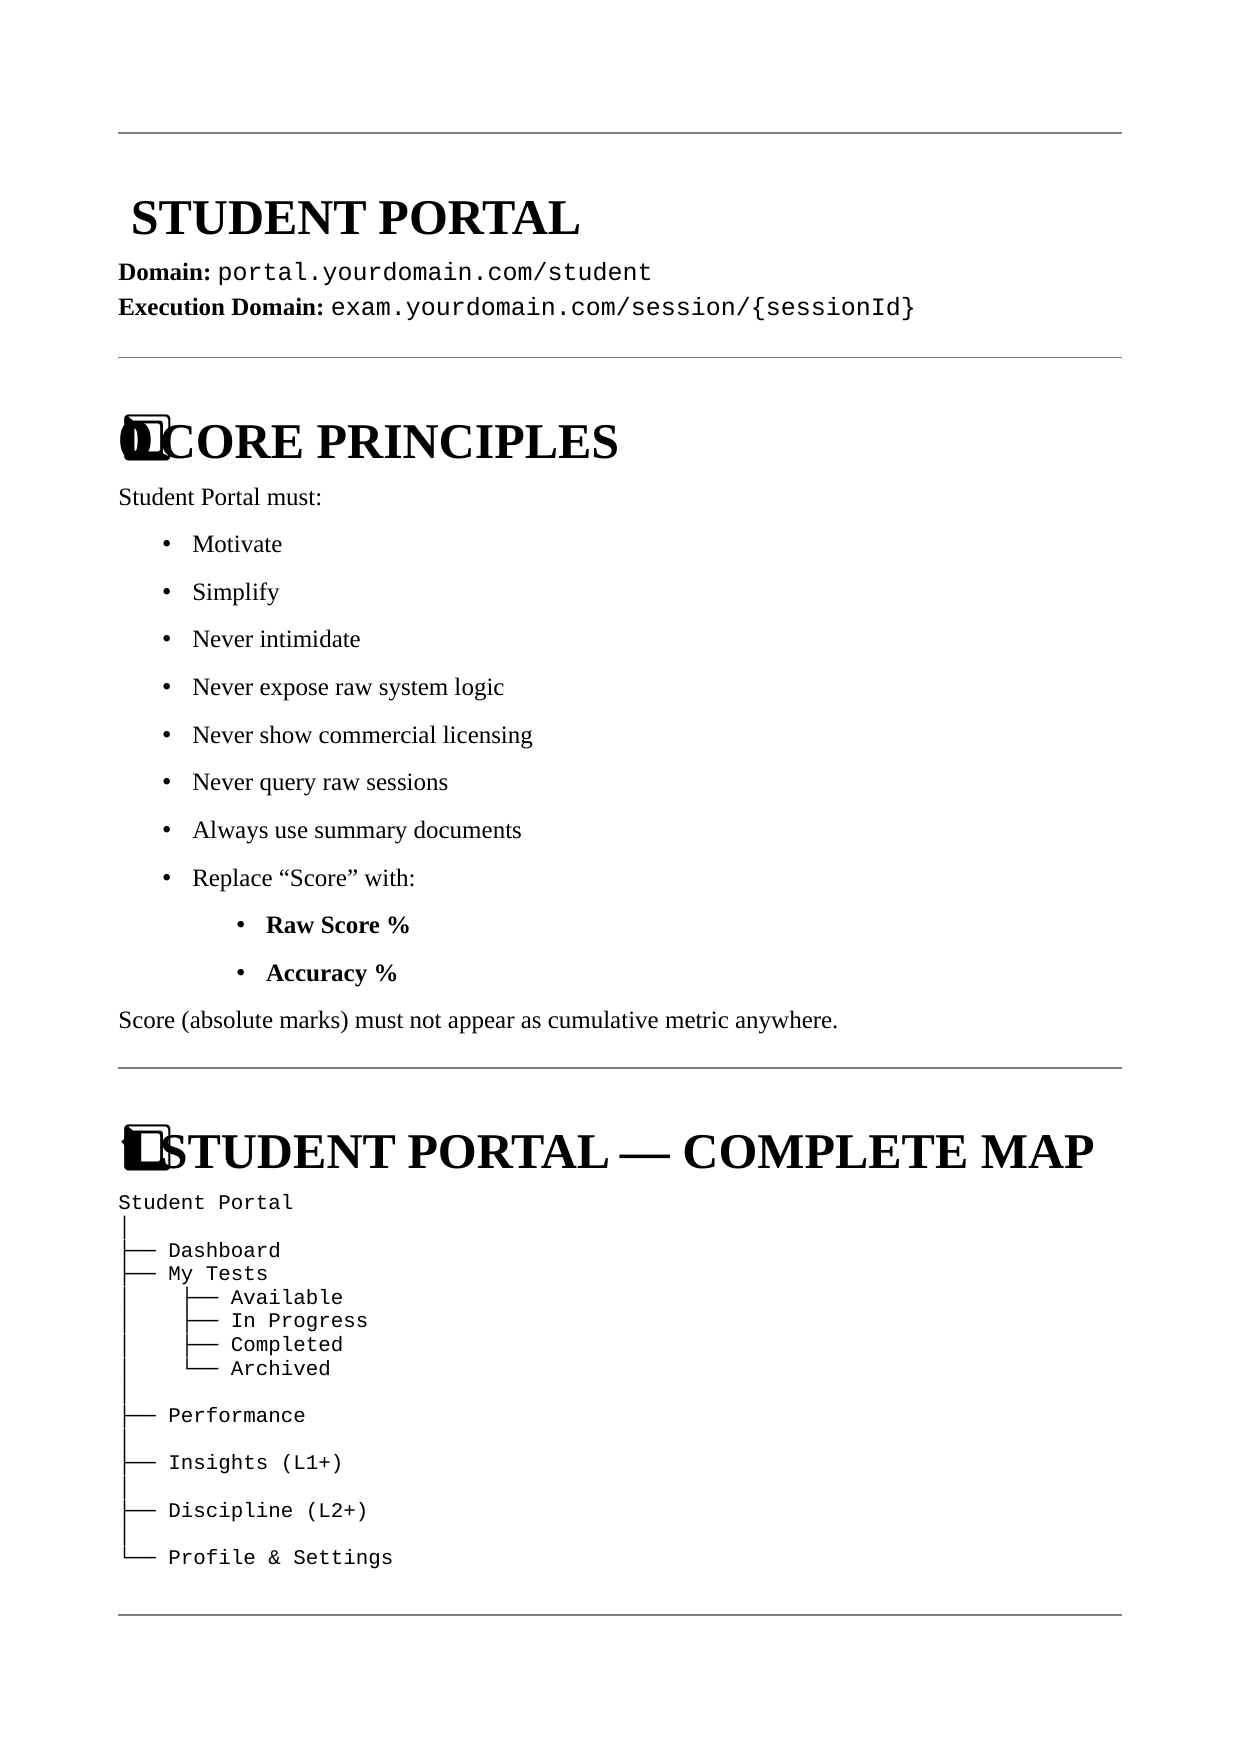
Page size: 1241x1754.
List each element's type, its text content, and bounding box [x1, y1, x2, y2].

text Student Portal [118, 1192, 1122, 1216]
text │ [118, 1476, 1122, 1500]
text Student Portal must: [118, 482, 1122, 511]
list Never expose raw system logic [162, 672, 1122, 701]
text │ [118, 1216, 124, 1239]
list Always use summary documents [162, 815, 1122, 844]
list Raw Score % [236, 910, 1122, 939]
list Simplify [162, 577, 1122, 606]
text │ ├── Available [125, 1287, 186, 1311]
text │ [125, 1216, 1122, 1239]
text │ ├── In Progress [118, 1311, 1122, 1334]
text ├── Insights (L1+) [118, 1452, 1122, 1476]
list Accuracy % [236, 958, 1122, 987]
text │ [118, 1381, 1122, 1405]
subtitle 1️⃣ STUDENT PORTAL — COMPLETE MAP [118, 1122, 1122, 1180]
text │ ├── Available [187, 1287, 1122, 1311]
text │ └── Archived [125, 1358, 1122, 1381]
text Domain: portal.yourdomain.com/student Execution Domain: exam.yourdomain.com/session/{sessionId} [118, 257, 1122, 323]
text │ [118, 1523, 1122, 1547]
list Motivate [162, 529, 1122, 558]
text └── Profile & Settings [118, 1547, 1122, 1571]
list Never show commercial licensing [162, 720, 1122, 748]
list Never intimidate [162, 624, 1122, 653]
text Score (absolute marks) must not appear as cumulative metric anywhere. [118, 1005, 1122, 1034]
text ├── Performance [118, 1405, 1122, 1429]
text ├── Discipline (L2+) [125, 1500, 1122, 1523]
text │ ├── Completed [118, 1334, 1122, 1358]
list Replace “Score” with: [162, 863, 1122, 891]
text ├── My Tests [118, 1263, 1122, 1287]
subtitle 🧑‍🎓 STUDENT PORTAL [118, 187, 1122, 245]
list Never query raw sessions [162, 767, 1122, 796]
subtitle 0️⃣ CORE PRINCIPLES [118, 412, 1122, 469]
text │ [118, 1429, 124, 1452]
text ├── Dashboard [118, 1239, 1122, 1263]
text │ [125, 1429, 1122, 1452]
